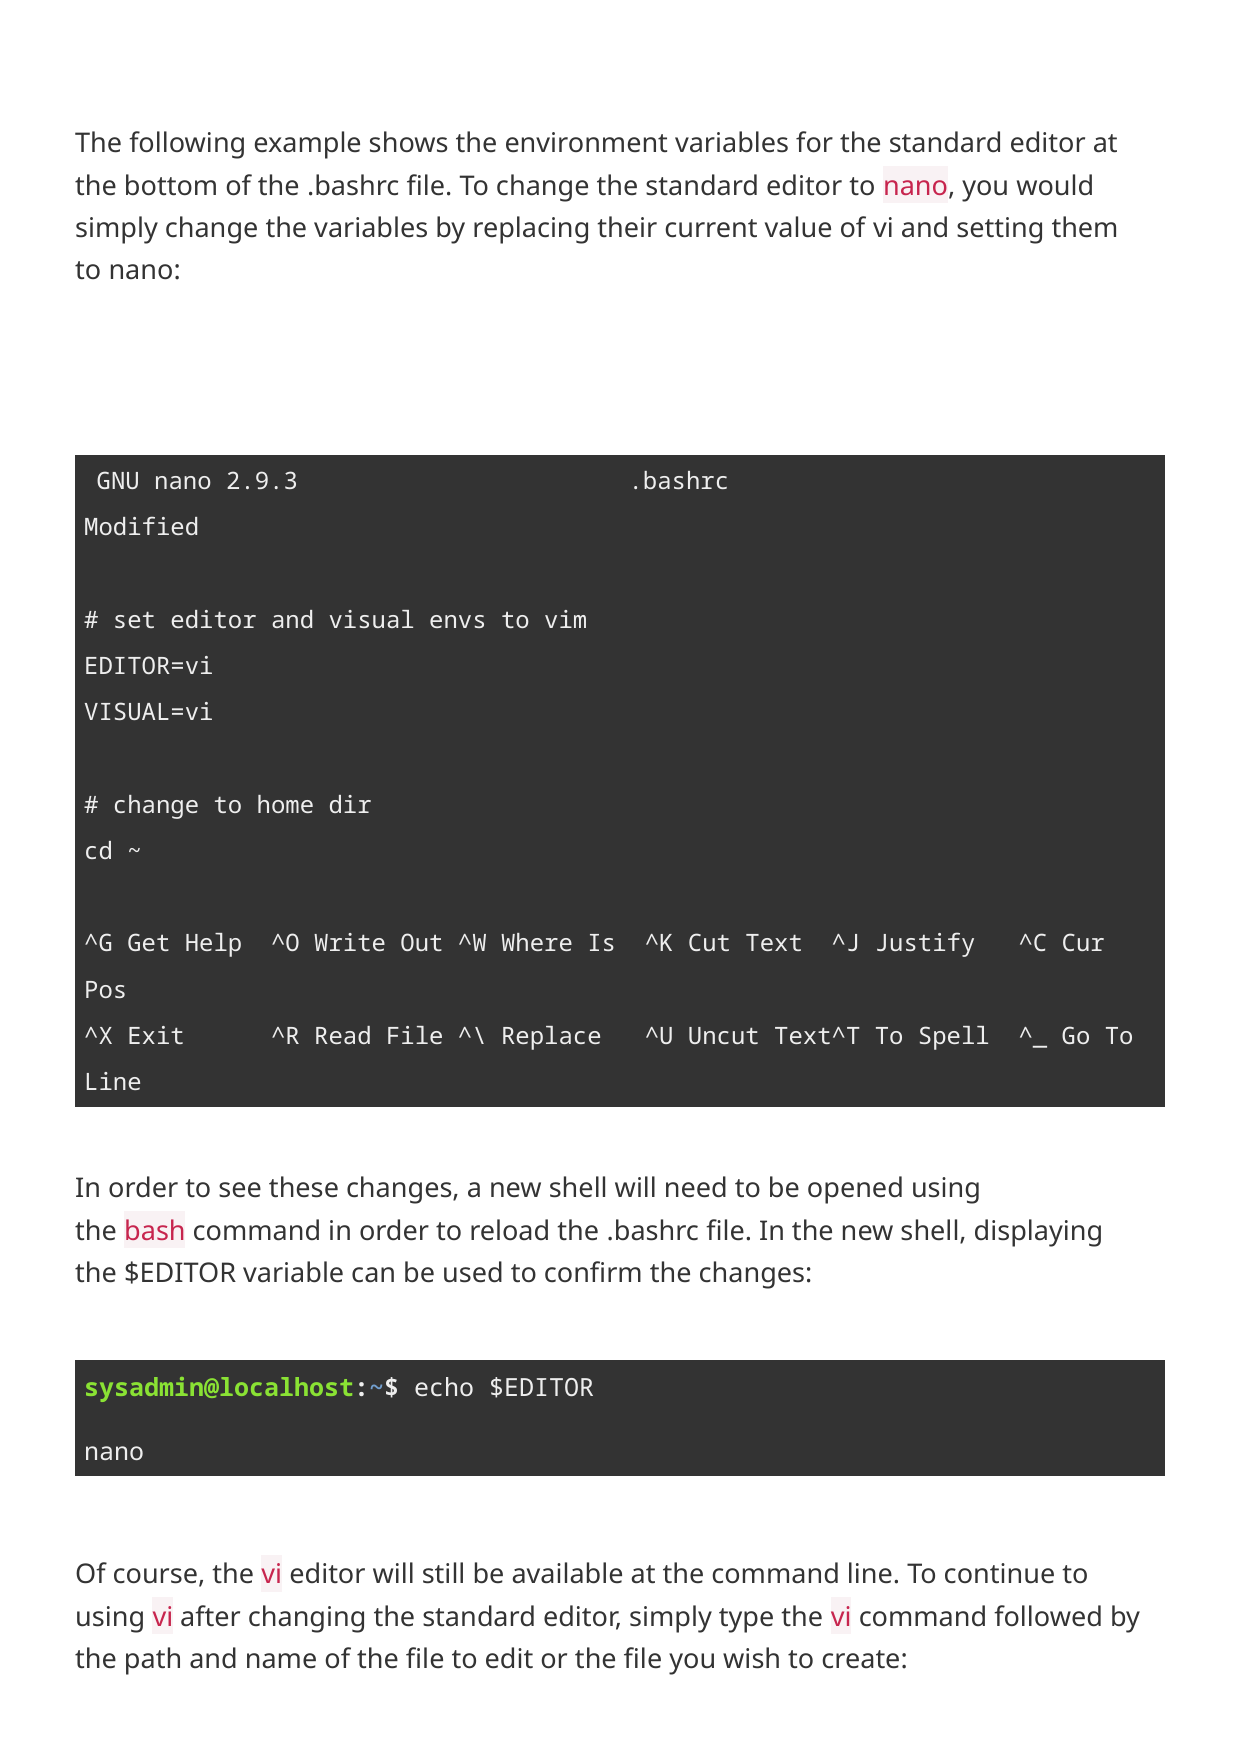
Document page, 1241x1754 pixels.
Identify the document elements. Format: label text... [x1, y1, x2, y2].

text ^X Exit ^R Read File ^\ Replace ^U Uncut Text^T To Spell ^_ Go To Line [75, 1010, 1165, 1107]
text sysadmin@localhost:~$ echo $EDITOR [75, 1360, 1165, 1403]
text Of course, the vi editor will still be available at the command line. To continue to using vi after changing the standard editor, simply type the vi command followed by the path and name of the file to edit or the file you wish to create: [75, 1555, 1165, 1676]
text EDITOR=vi [75, 640, 1165, 681]
text cd ~ [75, 825, 1165, 866]
text ^G Get Help ^O Write Out ^W Where Is ^K Cut Text ^J Justify ^C Cur Pos [75, 917, 1165, 1005]
text # change to home dir [75, 778, 1165, 820]
text VISUAL=vi [75, 686, 1165, 728]
text nano [75, 1424, 1165, 1476]
text In order to see these changes, a new shell will need to be opened using the bash command in order to reload the .bashrc file. In the new shell, displaying the $EDITOR variable can be used to confirm the changes: [75, 1169, 1165, 1291]
text # set editor and visual envs to vim [75, 593, 1165, 635]
text GNU nano 2.9.3 .bashrc Modified [75, 455, 1165, 543]
text The following example shows the environment variables for the standard editor at the bottom of the .bashrc file. To change the standard editor to nano, you would simply change the variables by replacing their current value of vi and setting them to nano: [75, 124, 1165, 288]
